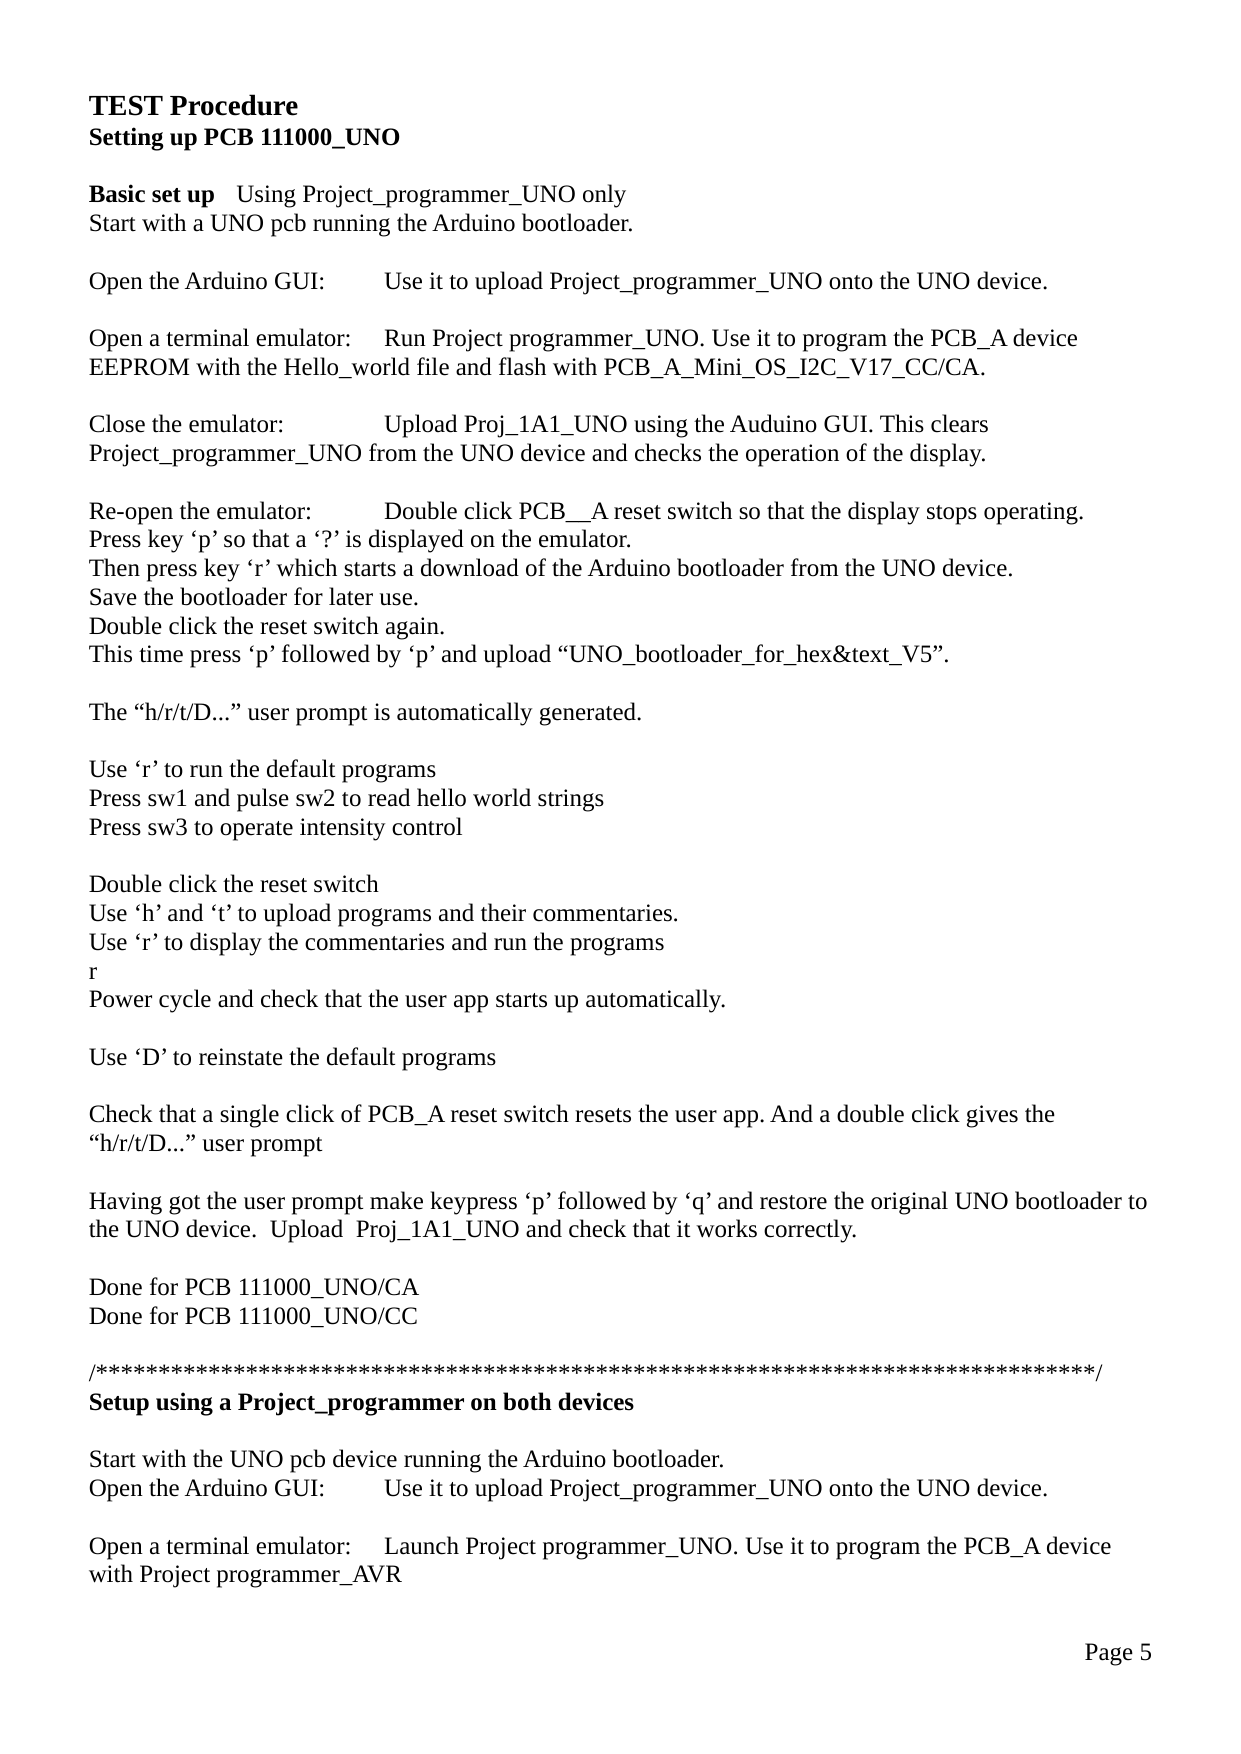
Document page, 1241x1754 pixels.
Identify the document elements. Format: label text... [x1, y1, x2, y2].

text Done for PCB 111000_UNO/CA [88, 1272, 1152, 1301]
text Setup using a Project_programmer on both devices [88, 1387, 1152, 1416]
text Use ‘h’ and ‘t’ to upload programs and their commentaries. [88, 898, 1152, 927]
text Use ‘D’ to reinstate the default programs [88, 1042, 1152, 1071]
text Setting up PCB 111000_UNO [88, 122, 1152, 151]
text Re-open the emulator: Double click PCB__A reset switch so that the display stops operating. [88, 496, 1152, 524]
text Having got the user prompt make keypress ‘p’ followed by ‘q’ and restore the original UNO bootloader to the UNO device. Upload Proj_1A1_UNO and check that it works correctly. [88, 1186, 1152, 1243]
text Use ‘r’ to run the default programs [88, 754, 1152, 783]
text Open a terminal emulator: Run Project programmer_UNO. Use it to program the PCB_A device EEPROM with the Hello_world file and flash with PCB_A_Mini_OS_I2C_V17_CC/CA. [88, 323, 1152, 381]
text r [88, 956, 1152, 984]
text Open the Arduino GUI: Use it to upload Project_programmer_UNO onto the UNO device. [88, 1473, 1152, 1502]
text Check that a single click of PCB_A reset switch resets the user app. And a double click gives the “h/r/t/D...” user prompt [88, 1099, 1152, 1157]
text Done for PCB 111000_UNO/CC [88, 1301, 1152, 1329]
text Press sw3 to operate intensity control [88, 812, 1152, 841]
text Open the Arduino GUI: Use it to upload Project_programmer_UNO onto the UNO device. [88, 266, 1152, 294]
text The “h/r/t/D...” user prompt is automatically generated. [88, 697, 1152, 726]
text Start with the UNO pcb device running the Arduino bootloader. [88, 1444, 1152, 1473]
text TEST Procedure [88, 88, 1152, 122]
text This time press ‘p’ followed by ‘p’ and upload “UNO_bootloader_for_hex&text_V5”. [88, 639, 1152, 668]
text Double click the reset switch [88, 869, 1152, 898]
text Close the emulator: Upload Proj_1A1_UNO using the Auduino GUI. This clears [88, 409, 1152, 438]
text Basic set up Using Project_programmer_UNO only [88, 179, 1152, 208]
text Save the bootloader for later use. [88, 582, 1152, 611]
text Power cycle and check that the user app starts up automatically. [88, 984, 1152, 1013]
text Project_programmer_UNO from the UNO device and checks the operation of the display. [88, 438, 1152, 467]
text Open a terminal emulator: Launch Project programmer_UNO. Use it to program the PCB_A device with Project programmer_AVR [88, 1531, 1152, 1588]
text Then press key ‘r’ which starts a download of the Arduino bootloader from the UNO device. [88, 553, 1152, 582]
text Use ‘r’ to display the commentaries and run the programs [88, 927, 1152, 956]
text Press sw1 and pulse sw2 to read hello world strings [88, 783, 1152, 812]
text /********************************************************************************/ [88, 1358, 1152, 1387]
text Press key ‘p’ so that a ‘?’ is displayed on the emulator. [88, 524, 1152, 553]
text Start with a UNO pcb running the Arduino bootloader. [88, 208, 1152, 237]
text Double click the reset switch again. [88, 611, 1152, 639]
